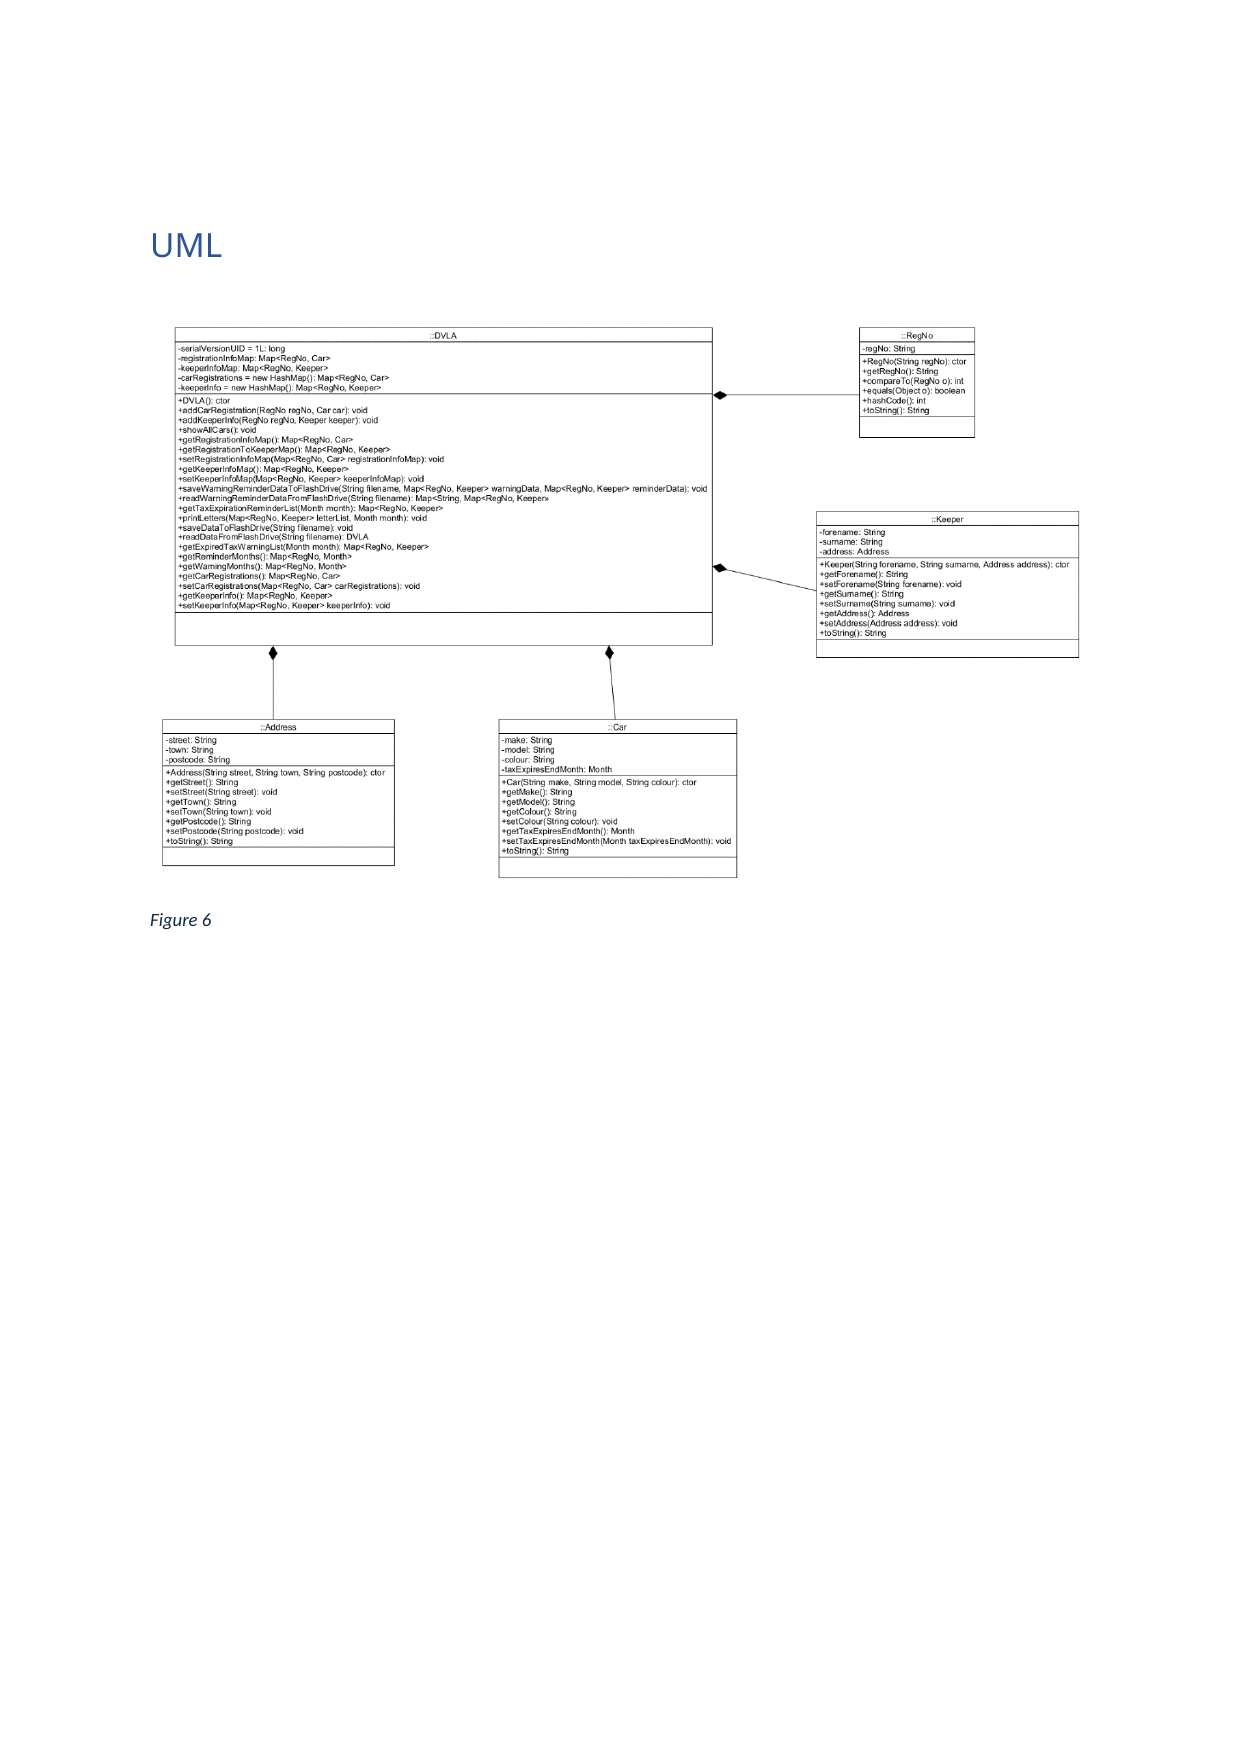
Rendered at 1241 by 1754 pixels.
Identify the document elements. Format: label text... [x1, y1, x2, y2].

subtitle UML [150, 221, 1090, 267]
text Figure 6 [150, 908, 1090, 931]
